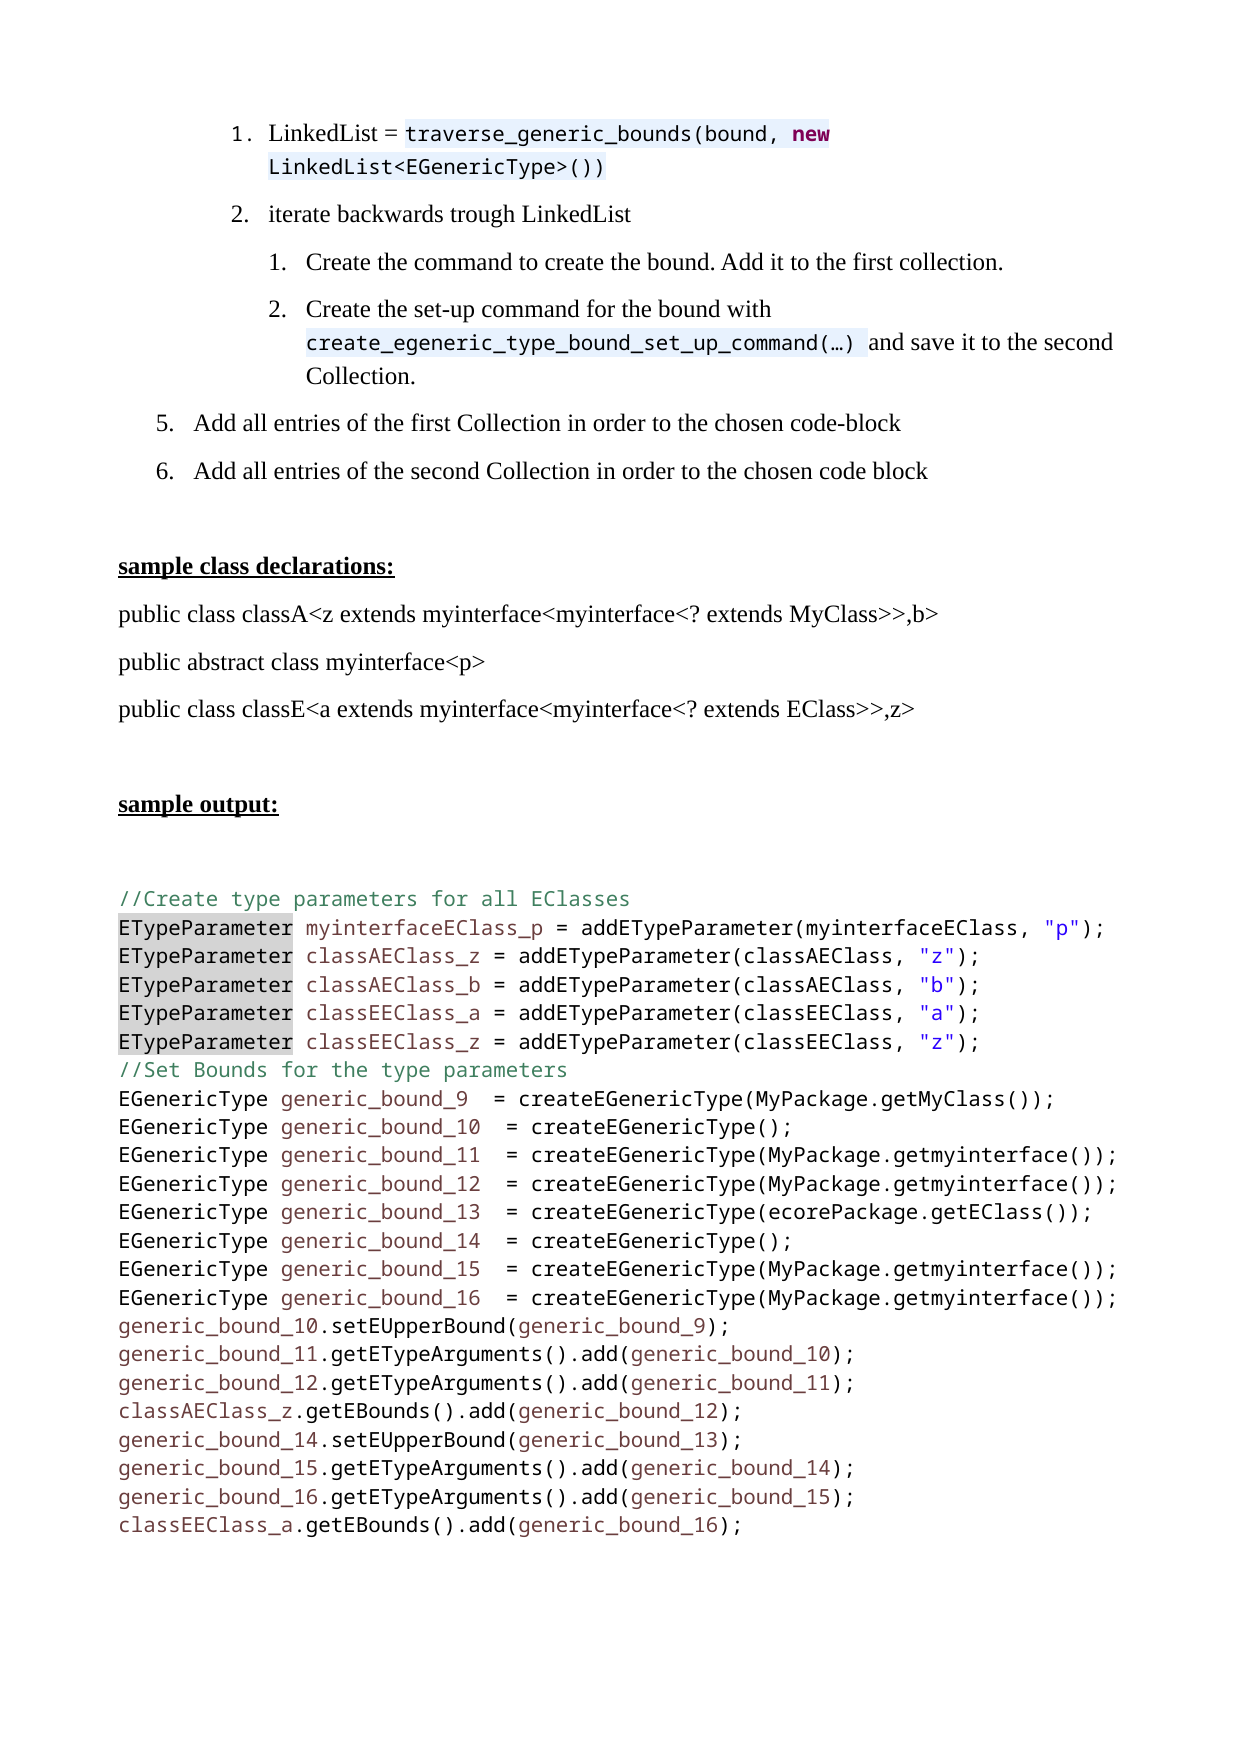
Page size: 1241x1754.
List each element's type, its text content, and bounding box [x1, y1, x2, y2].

list Create the command to create the bound. Add it to the first collection. [268, 247, 1122, 275]
text generic_bound_12.getETypeArguments().add(generic_bound_11); [118, 1368, 1122, 1396]
text ETypeParameter classEEClass_a = addETypeParameter(classEEClass, "a"); [118, 998, 1122, 1027]
text EGenericType generic_bound_14 = createEGenericType(); [118, 1226, 1122, 1254]
list Add all entries of the first Collection in order to the chosen code-block [156, 408, 1122, 437]
text EGenericType generic_bound_13 = createEGenericType(ecorePackage.getEClass()); [118, 1197, 1122, 1226]
list Add all entries of the second Collection in order to the chosen code block [156, 456, 1122, 485]
text generic_bound_10.setEUpperBound(generic_bound_9); [118, 1311, 1122, 1339]
text public class classE<a extends myinterface<myinterface<? extends EClass>>,z> [118, 694, 1122, 723]
text generic_bound_11.getETypeArguments().add(generic_bound_10); [118, 1339, 1122, 1368]
list Create the set-up command for the bound with create_egeneric_type_bound_set_up_command(…) and save it to the second Collection. [268, 294, 1122, 390]
text ETypeParameter classAEClass_b = addETypeParameter(classAEClass, "b"); [118, 970, 1122, 998]
text //Create type parameters for all EClasses [118, 884, 1122, 913]
text public class classA<z extends myinterface<myinterface<? extends MyClass>>,b> [118, 599, 1122, 628]
text generic_bound_16.getETypeArguments().add(generic_bound_15); [118, 1482, 1122, 1510]
text EGenericType generic_bound_12 = createEGenericType(MyPackage.getmyinterface()); [118, 1169, 1122, 1197]
text //Set Bounds for the type parameters [118, 1055, 1122, 1084]
text generic_bound_14.setEUpperBound(generic_bound_13); [118, 1425, 1122, 1453]
text ETypeParameter classEEClass_z = addETypeParameter(classEEClass, "z"); [118, 1027, 1122, 1055]
text sample class declarations: [118, 551, 1122, 580]
text classAEClass_z.getEBounds().add(generic_bound_12); [118, 1396, 1122, 1425]
text sample output: [118, 789, 1122, 818]
text EGenericType generic_bound_10 = createEGenericType(); [118, 1112, 1122, 1141]
text EGenericType generic_bound_11 = createEGenericType(MyPackage.getmyinterface()); [118, 1141, 1122, 1169]
text public abstract class myinterface<p> [118, 647, 1122, 675]
text EGenericType generic_bound_16 = createEGenericType(MyPackage.getmyinterface()); [118, 1283, 1122, 1311]
list LinkedList = traverse_generic_bounds(bound, new LinkedList<EGenericType>()) [231, 118, 1122, 180]
text EGenericType generic_bound_15 = createEGenericType(MyPackage.getmyinterface()); [118, 1254, 1122, 1283]
text generic_bound_15.getETypeArguments().add(generic_bound_14); [118, 1453, 1122, 1482]
text EGenericType generic_bound_9 = createEGenericType(MyPackage.getMyClass()); [118, 1084, 1122, 1112]
text classEEClass_a.getEBounds().add(generic_bound_16); [118, 1510, 1122, 1539]
text ETypeParameter classAEClass_z = addETypeParameter(classAEClass, "z"); [118, 941, 1122, 970]
text ETypeParameter myinterfaceEClass_p = addETypeParameter(myinterfaceEClass, "p"); [118, 913, 1122, 941]
list iterate backwards trough LinkedList [231, 199, 1122, 228]
